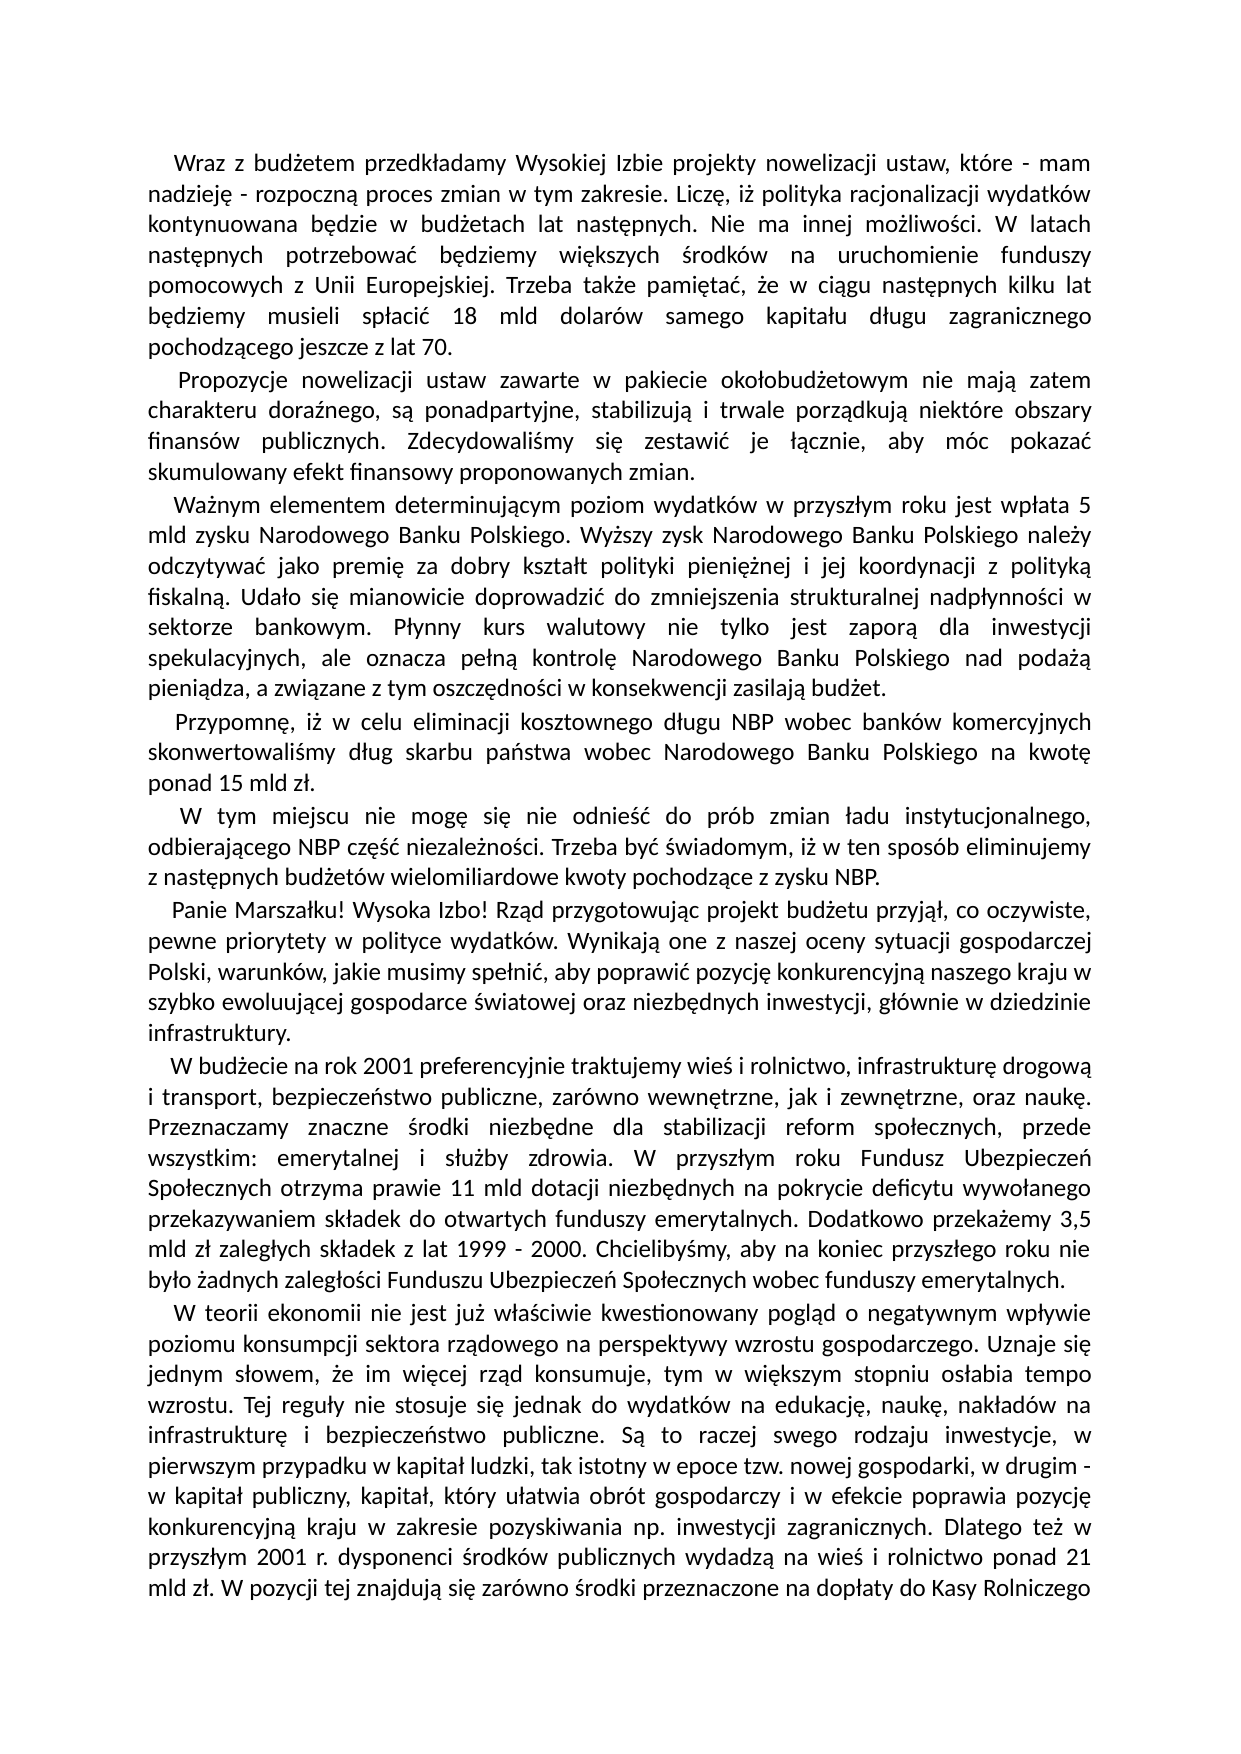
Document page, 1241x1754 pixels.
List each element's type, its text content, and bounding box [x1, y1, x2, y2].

text Propozycje nowelizacji ustaw zawarte w pakiecie okołobudżetowym nie mają zatem charakteru doraźnego, są ponadpartyjne, stabilizują i trwale porządkują niektóre obszary finansów publicznych. Zdecydowaliśmy się zestawić je łącznie, aby móc pokazać skumulowany efekt finansowy proponowanych zmian. [148, 364, 1093, 486]
text W tym miejscu nie mogę się nie odnieść do prób zmian ładu instytucjonalnego, odbierającego NBP część niezależności. Trzeba być świadomym, iż w ten sposób eliminujemy z następnych budżetów wielomiliardowe kwoty pochodzące z zysku NBP. [148, 800, 1093, 892]
text W teorii ekonomii nie jest już właściwie kwestionowany pogląd o negatywnym wpływie poziomu konsumpcji sektora rządowego na perspektywy wzrostu gospodarczego. Uznaje się jednym słowem, że im więcej rząd konsumuje, tym w większym stopniu osłabia tempo wzrostu. Tej reguły nie stosuje się jednak do wydatków na edukację, naukę, nakładów na infrastrukturę i bezpieczeństwo publiczne. Są to raczej swego rodzaju inwestycje, w pierwszym przypadku w kapitał ludzki, tak istotny w epoce tzw. nowej gospodarki, w drugim - w kapitał publiczny, kapitał, który ułatwia obrót gospodarczy i w efekcie poprawia pozycję konkurencyjną kraju w zakresie pozyskiwania np. inwestycji zagranicznych. Dlatego też w przyszłym 2001 r. dysponenci środków publicznych wydadzą na wieś i rolnictwo ponad 21 mld zł. W pozycji tej znajdują się zarówno środki przeznaczone na dopłaty do Kasy Rolniczego [148, 1297, 1093, 1602]
text Przypomnę, iż w celu eliminacji kosztownego długu NBP wobec banków komercyjnych skonwertowaliśmy dług skarbu państwa wobec Narodowego Banku Polskiego na kwotę ponad 15 mld zł. [148, 706, 1093, 797]
text Panie Marszałku! Wysoka Izbo! Rząd przygotowując projekt budżetu przyjął, co oczywiste, pewne priorytety w polityce wydatków. Wynikają one z naszej oceny sytuacji gospodarczej Polski, warunków, jakie musimy spełnić, aby poprawić pozycję konkurencyjną naszego kraju w szybko ewoluującej gospodarce światowej oraz niezbędnych inwestycji, głównie w dziedzinie infrastruktury. [148, 895, 1093, 1047]
text Ważnym elementem determinującym poziom wydatków w przyszłym roku jest wpłata 5 mld zysku Narodowego Banku Polskiego. Wyższy zysk Narodowego Banku Polskiego należy odczytywać jako premię za dobry kształt polityki pieniężnej i jej koordynacji z polityką fiskalną. Udało się mianowicie doprowadzić do zmniejszenia strukturalnej nadpłynności w sektorze bankowym. Płynny kurs walutowy nie tylko jest zaporą dla inwestycji spekulacyjnych, ale oznacza pełną kontrolę Narodowego Banku Polskiego nad podażą pieniądza, a związane z tym oszczędności w konsekwencji zasilają budżet. [148, 489, 1093, 703]
text Wraz z budżetem przedkładamy Wysokiej Izbie projekty nowelizacji ustaw, które - mam nadzieję - rozpoczną proces zmian w tym zakresie. Liczę, iż polityka racjonalizacji wydatków kontynuowana będzie w budżetach lat następnych. Nie ma innej możliwości. W latach następnych potrzebować będziemy większych środków na uruchomienie funduszy pomocowych z Unii Europejskiej. Trzeba także pamiętać, że w ciągu następnych kilku lat będziemy musieli spłacić 18 mld dolarów samego kapitału długu zagranicznego pochodzącego jeszcze z lat 70. [148, 148, 1093, 361]
text W budżecie na rok 2001 preferencyjnie traktujemy wieś i rolnictwo, infrastrukturę drogową i transport, bezpieczeństwo publiczne, zarówno wewnętrzne, jak i zewnętrzne, oraz naukę. Przeznaczamy znaczne środki niezbędne dla stabilizacji reform społecznych, przede wszystkim: emerytalnej i służby zdrowia. W przyszłym roku Fundusz Ubezpieczeń Społecznych otrzyma prawie 11 mld dotacji niezbędnych na pokrycie deficytu wywołanego przekazywaniem składek do otwartych funduszy emerytalnych. Dodatkowo przekażemy 3,5 mld zł zaległych składek z lat 1999 - 2000. Chcielibyśmy, aby na koniec przyszłego roku nie było żadnych zaległości Funduszu Ubezpieczeń Społecznych wobec funduszy emerytalnych. [148, 1050, 1093, 1294]
